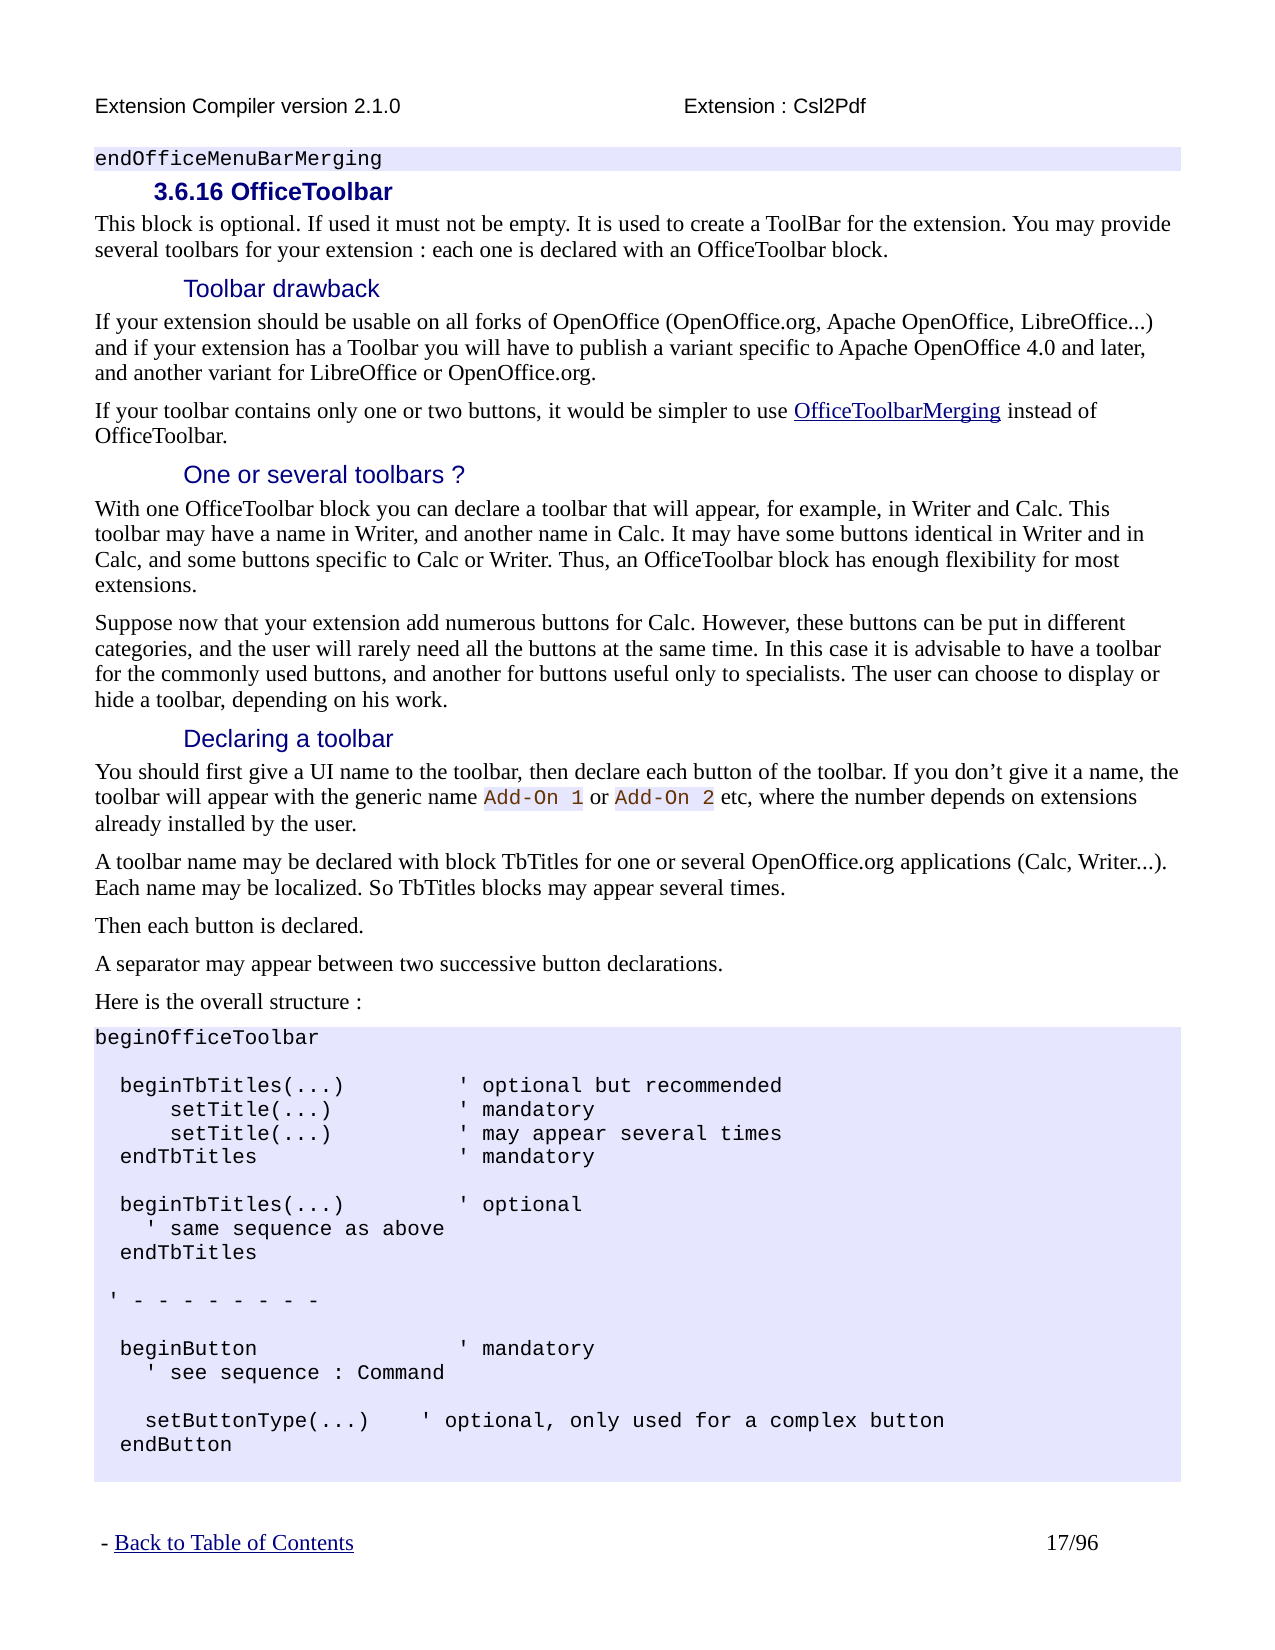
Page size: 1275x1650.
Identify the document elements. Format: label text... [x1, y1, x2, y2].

text beginButton ' mandatory [94, 1338, 1181, 1362]
text endOfficeMenuBarMerging [94, 147, 1181, 171]
subtitle One or several toolbars ? [183, 461, 1181, 489]
subtitle Declaring a toolbar [183, 724, 1181, 753]
text endTbTitles ' mandatory [94, 1146, 1181, 1170]
subtitle Toolbar drawback [183, 275, 1181, 303]
text ' same sequence as above [94, 1218, 1181, 1242]
text A separator may appear between two successive button declarations. [94, 951, 1181, 976]
text With one OfficeToolbar block you can declare a toolbar that will appear, for example, in Writer and Calc. This toolbar may have a name in Writer, and another name in Calc. It may have some buttons identical in Writer and in Calc, and some buttons specific to Calc or Writer. Thus, an OfficeToolbar block has enough flexibility for most extensions. [94, 495, 1181, 597]
text endButton [94, 1434, 1181, 1458]
text beginTbTitles(...) ' optional [94, 1194, 1181, 1218]
text Here is the overall structure : [94, 989, 1181, 1014]
subtitle OfficeToolbar [153, 177, 1181, 205]
text Then each button is declared. [94, 913, 1181, 938]
text ' - - - - - - - - [94, 1290, 1181, 1314]
text setButtonType(...) ' optional, only used for a complex button [94, 1410, 1181, 1434]
text A toolbar name may be declared with block TbTitles for one or several OpenOffice.org applications (Calc, Writer...). Each name may be localized. So TbTitles blocks may appear several times. [94, 849, 1181, 900]
text ' see sequence : Command [94, 1362, 1181, 1386]
text Suppose now that your extension add numerous buttons for Calc. However, these buttons can be put in different categories, and the user will rarely need all the buttons at the same time. In this case it is advisable to have a toolbar for the commonly used buttons, and another for buttons useful only to specialists. The user can choose to display or hide a toolbar, depending on his work. [94, 610, 1181, 712]
text This block is optional. If used it must not be empty. It is used to create a ToolBar for the extension. You may provide several toolbars for your extension : each one is declared with an OfficeToolbar block. [94, 211, 1181, 262]
text You should first give a UI name to the toolbar, then declare each button of the toolbar. If you don’t give it a name, the toolbar will appear with the generic name Add-On 1 or Add-On 2 etc, where the number depends on extensions already installed by the user. [94, 758, 1181, 837]
text setTitle(...) ' may appear several times [94, 1122, 1181, 1146]
text beginOfficeToolbar [94, 1027, 1181, 1051]
text If your toolbar contains only one or two buttons, it would be simpler to use OfficeToolbarMerging instead of OfficeToolbar. [94, 398, 1181, 449]
text If your extension should be usable on all forks of OpenOffice (OpenOffice.org, Apache OpenOffice, LibreOffice...) and if your extension has a Toolbar you will have to publish a variant specific to Apache OpenOffice 4.0 and later, and another variant for LibreOffice or OpenOffice.org. [94, 309, 1181, 385]
text endTbTitles [94, 1242, 1181, 1266]
text setTitle(...) ' mandatory [94, 1098, 1181, 1122]
text beginTbTitles(...) ' optional but recommended [94, 1074, 1181, 1098]
